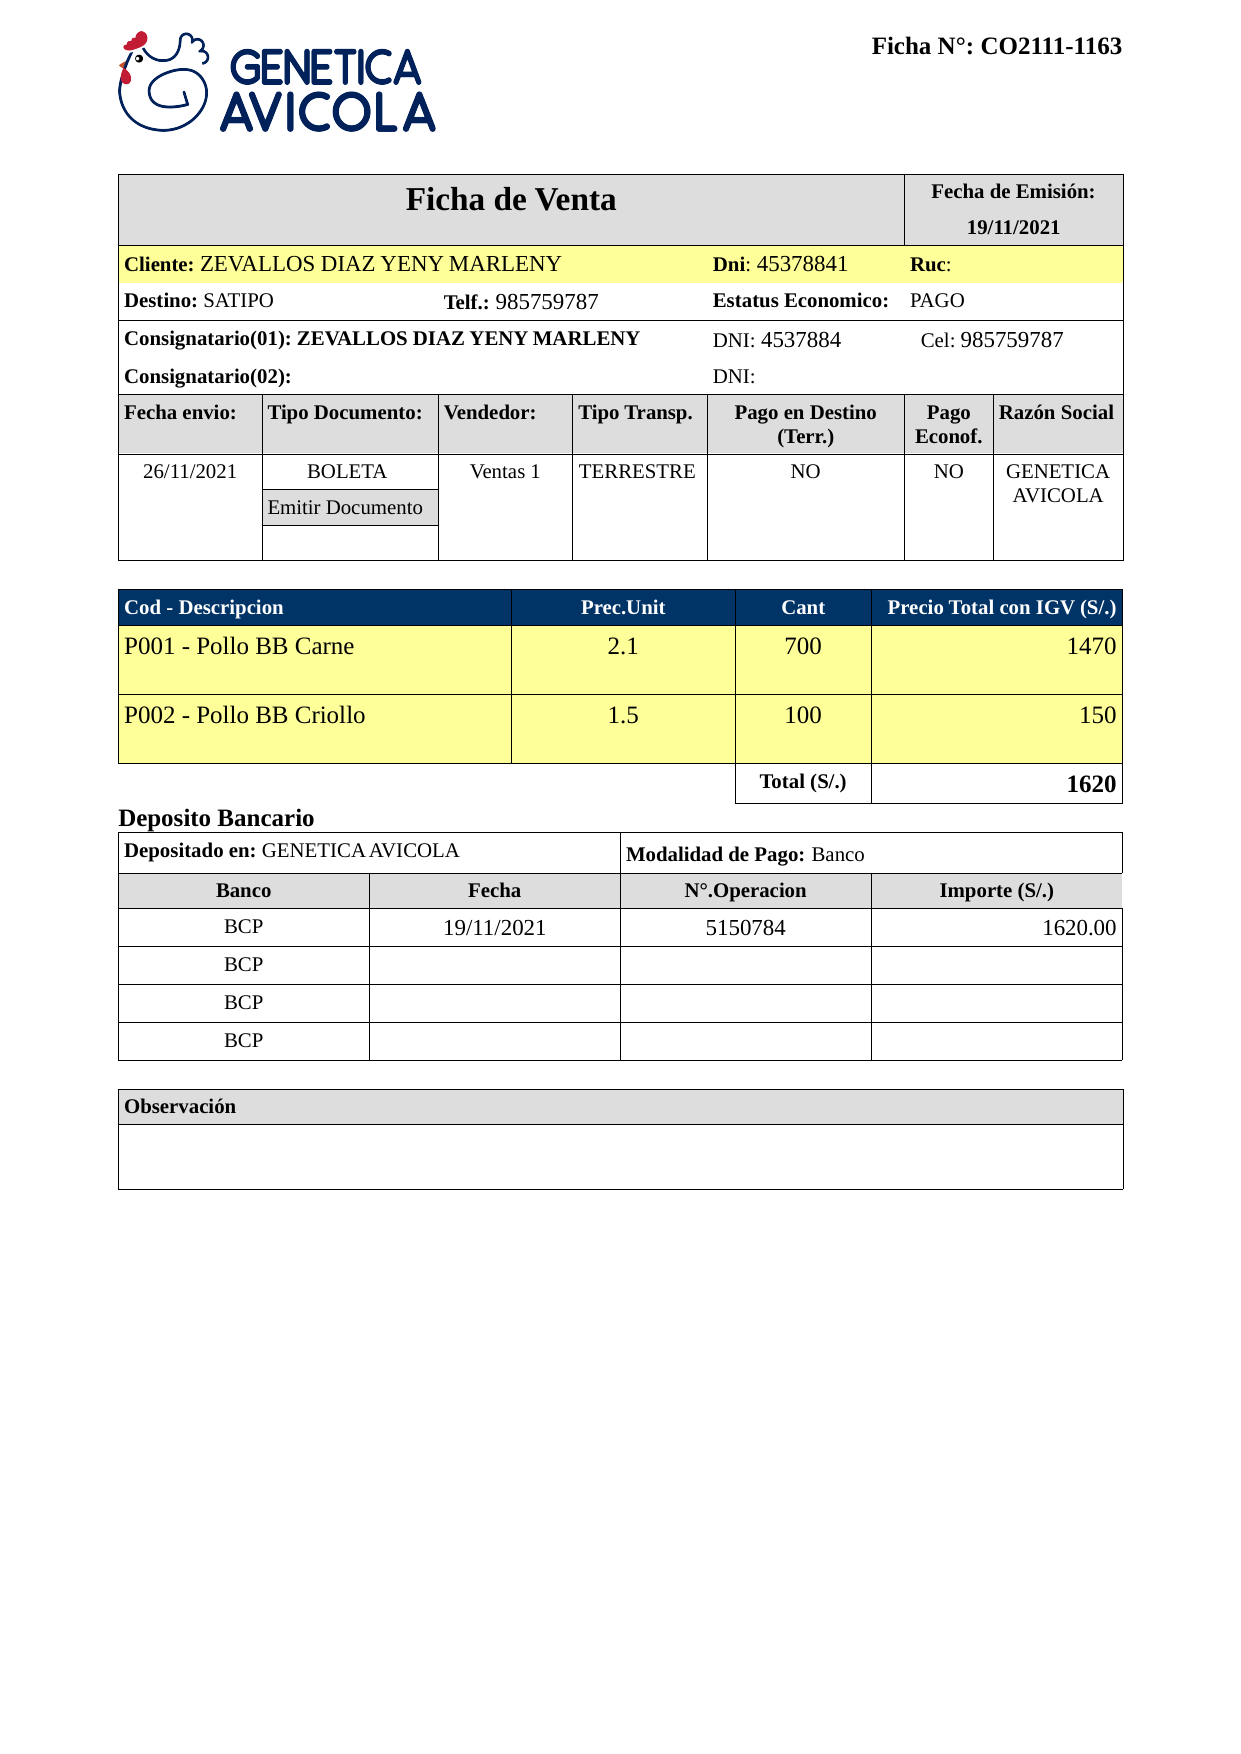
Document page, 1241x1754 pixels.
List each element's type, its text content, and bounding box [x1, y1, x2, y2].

table_cell 1620.00 [872, 909, 1122, 946]
table_cell [370, 985, 620, 1022]
table_cell TERRESTRE [573, 455, 707, 560]
table_cell P002 - Pollo BB Criollo [119, 695, 511, 763]
table_cell 1620 [872, 764, 1122, 803]
table_cell 1470 [872, 626, 1122, 694]
table_cell 26/11/2021 [119, 455, 262, 560]
table_cell Ruc: [904, 246, 1123, 283]
table_cell Fecha [370, 874, 620, 908]
table_cell P001 - Pollo BB Carne [119, 626, 511, 694]
table_cell [511, 764, 735, 803]
table_cell Consignatario(01): ZEVALLOS DIAZ YENY MARLENY [119, 321, 707, 358]
table_cell [872, 947, 1122, 984]
table_cell 700 [736, 626, 871, 694]
table_cell NO [708, 455, 904, 560]
table_cell Cliente: ZEVALLOS DIAZ YENY MARLENY [119, 246, 707, 283]
table_cell [370, 1023, 620, 1060]
table_cell Vendedor: [439, 395, 572, 453]
table_cell BOLETA [263, 455, 438, 489]
table_cell 19/11/2021 [370, 909, 620, 946]
table_cell [370, 947, 620, 984]
table_cell [621, 985, 871, 1022]
table_header Modalidad de Pago: Banco [621, 833, 1122, 872]
table_cell Emitir Documento [263, 490, 438, 525]
table_cell BCP [119, 947, 369, 984]
table_cell 2.1 [512, 626, 735, 694]
table_cell Razón Social [994, 395, 1123, 453]
table_cell 5150784 [621, 909, 871, 946]
table_header Prec.Unit [512, 590, 735, 625]
table_cell Tipo Documento: [263, 395, 438, 453]
table_cell Fecha envio: [119, 395, 262, 453]
table_cell 1.5 [512, 695, 735, 763]
table_cell Destino: SATIPO [119, 283, 438, 320]
table_cell [872, 985, 1122, 1022]
table_header Depositado en: GENETICA AVICOLA [119, 833, 620, 872]
table_header Cant [736, 590, 871, 625]
table_header Cod - Descripcion [119, 590, 511, 625]
table_cell [119, 1125, 1123, 1189]
table_cell Telf.: 985759787 [438, 283, 707, 320]
table_cell BCP [119, 985, 369, 1022]
table_cell PAGO [904, 283, 1123, 320]
table_cell DNI: 4537884 [707, 321, 915, 358]
table_cell Cel: 985759787 [915, 321, 1123, 358]
text Deposito Bancario [118, 803, 1122, 832]
table_header Precio Total con IGV (S/.) [872, 590, 1122, 625]
table_cell Ventas 1 [439, 455, 572, 560]
table_cell NO [905, 455, 993, 560]
table_cell 150 [872, 695, 1122, 763]
table_cell Importe (S/.) [872, 874, 1122, 908]
table_header Observación [119, 1090, 1123, 1124]
picture [118, 31, 436, 132]
table_cell BCP [119, 1023, 369, 1060]
table_cell GENETICA AVICOLA [994, 455, 1123, 560]
table_cell [621, 947, 871, 984]
table_cell N°.Operacion [621, 874, 871, 908]
table_cell DNI: [707, 358, 1123, 394]
table_cell Dni: 45378841 [707, 246, 904, 283]
table_cell BCP [119, 909, 369, 946]
table_cell [118, 764, 511, 803]
table_cell 100 [736, 695, 871, 763]
table_cell Banco [119, 874, 369, 908]
table_cell Tipo Transp. [573, 395, 707, 453]
table_cell Total (S/.) [736, 764, 871, 803]
table_cell [872, 1023, 1122, 1060]
table_header Ficha de Venta [119, 175, 904, 245]
table_cell Estatus Economico: [707, 283, 904, 320]
table_cell [263, 526, 438, 560]
table_cell Pago Econof. [905, 395, 993, 453]
table_cell Consignatario(02): [119, 358, 707, 394]
table_cell Pago en Destino (Terr.) [708, 395, 904, 453]
table_header Fecha de Emisión: [905, 175, 1123, 209]
table_cell [621, 1023, 871, 1060]
table_cell 19/11/2021 [905, 209, 1123, 245]
